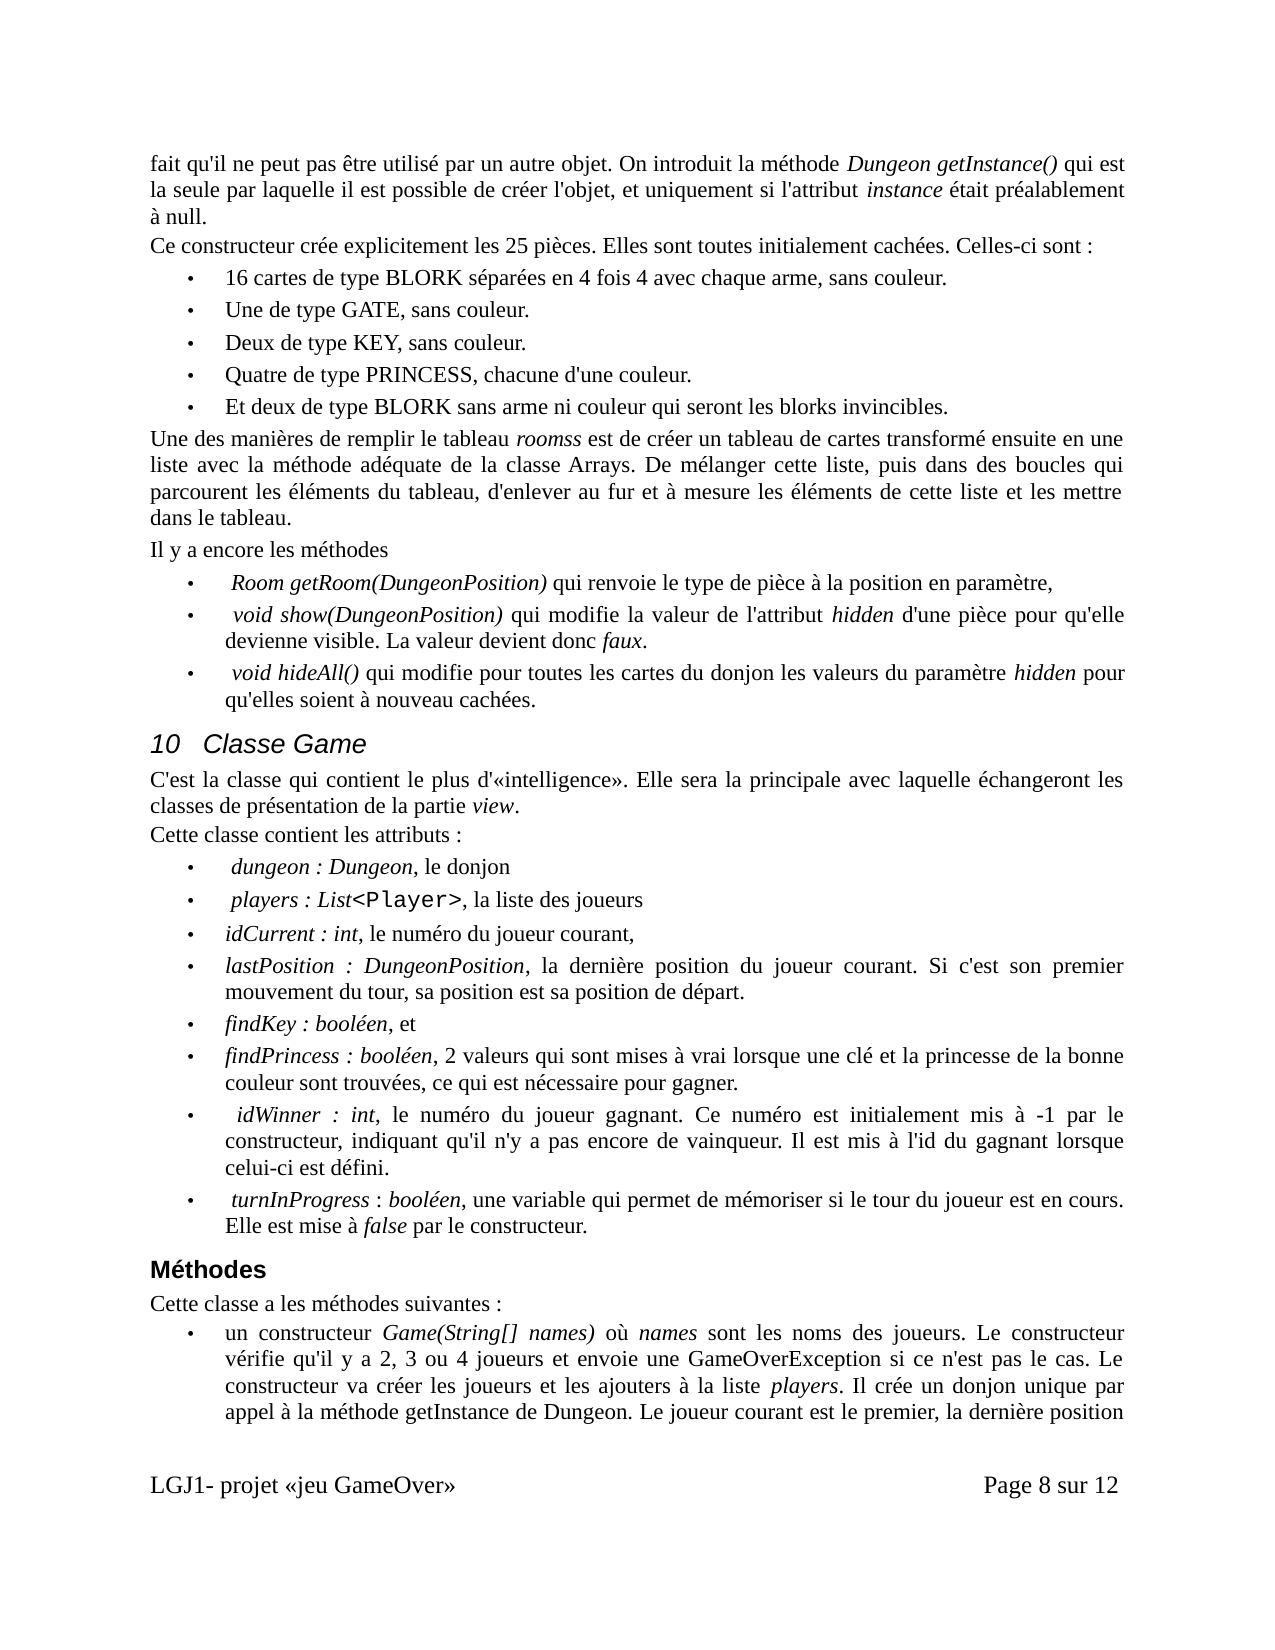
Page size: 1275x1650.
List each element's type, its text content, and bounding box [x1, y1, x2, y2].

text Cette classe contient les attributs : [150, 821, 1125, 848]
text Ce constructeur crée explicitement les 25 pièces. Elles sont toutes initialement cachées. Celles-ci sont : [150, 232, 1125, 258]
list turnInProgress : booléen, une variable qui permet de mémoriser si le tour du joueur est en cours. Elle est mise à false par le constructeur. [187, 1186, 1125, 1239]
subtitle Méthodes [150, 1255, 1125, 1283]
list dungeon : Dungeon, le donjon [187, 853, 1125, 880]
list Quatre de type PRINCESS, chacune d'une couleur. [187, 361, 1125, 387]
list Deux de type KEY, sans couleur. [187, 328, 1125, 355]
text Cette classe a les méthodes suivantes : [150, 1290, 1125, 1316]
list 16 cartes de type BLORK séparées en 4 fois 4 avec chaque arme, sans couleur. [187, 264, 1125, 291]
list players : List<Player>, la liste des joueurs [187, 886, 1125, 914]
list Room getRoom(DungeonPosition) qui renvoie le type de pièce à la position en paramètre, [187, 568, 1125, 595]
list void hideAll() qui modifie pour toutes les cartes du donjon les valeurs du paramètre hidden pour qu'elles soient à nouveau cachées. [187, 659, 1125, 712]
list findPrincess : booléen, 2 valeurs qui sont mises à vrai lorsque une clé et la princesse de la bonne couleur sont trouvées, ce qui est nécessaire pour gagner. [187, 1043, 1125, 1095]
list Et deux de type BLORK sans arme ni couleur qui seront les blorks invincibles. [187, 393, 1125, 419]
text C'est la classe qui contient le plus d'«intelligence». Elle sera la principale avec laquelle échangeront les classes de présentation de la partie view. [150, 766, 1125, 818]
subtitle Classe Game [150, 728, 1125, 759]
list findKey : booléen, et [187, 1010, 1125, 1037]
text Une des manières de remplir le tableau roomss est de créer un tableau de cartes transformé ensuite en une liste avec la méthode adéquate de la classe Arrays. De mélanger cette liste, puis dans des boucles qui parcourent les éléments du tableau, d'enlever au fur et à mesure les éléments de cette liste et les mettre dans le tableau. [150, 425, 1125, 531]
list idCurrent : int, le numéro du joueur courant, [187, 920, 1125, 946]
list un constructeur Game(String[] names) où names sont les noms des joueurs. Le constructeur vérifie qu'il y a 2, 3 ou 4 joueurs et envoie une GameOverException si ce n'est pas le cas. Le constructeur va créer les joueurs et les ajouters à la liste players. Il crée un donjon unique par appel à la méthode getInstance de Dungeon. Le joueur courant est le premier, la dernière position [187, 1319, 1125, 1424]
list void show(DungeonPosition) qui modifie la valeur de l'attribut hidden d'une pièce pour qu'elle devienne visible. La valeur devient donc faux. [187, 601, 1125, 653]
list idWinner : int, le numéro du joueur gagnant. Ce numéro est initialement mis à -1 par le constructeur, indiquant qu'il n'y a pas encore de vainqueur. Il est mis à l'id du gagnant lorsque celui-ci est défini. [187, 1101, 1125, 1180]
text fait qu'il ne peut pas être utilisé par un autre objet. On introduit la méthode Dungeon getInstance() qui est la seule par laquelle il est possible de créer l'objet, et uniquement si l'attribut instance était préalablement à null. [150, 150, 1125, 229]
list Une de type GATE, sans couleur. [187, 296, 1125, 323]
list lastPosition : DungeonPosition, la dernière position du joueur courant. Si c'est son premier mouvement du tour, sa position est sa position de départ. [187, 952, 1125, 1004]
text Il y a encore les méthodes [150, 536, 1125, 563]
